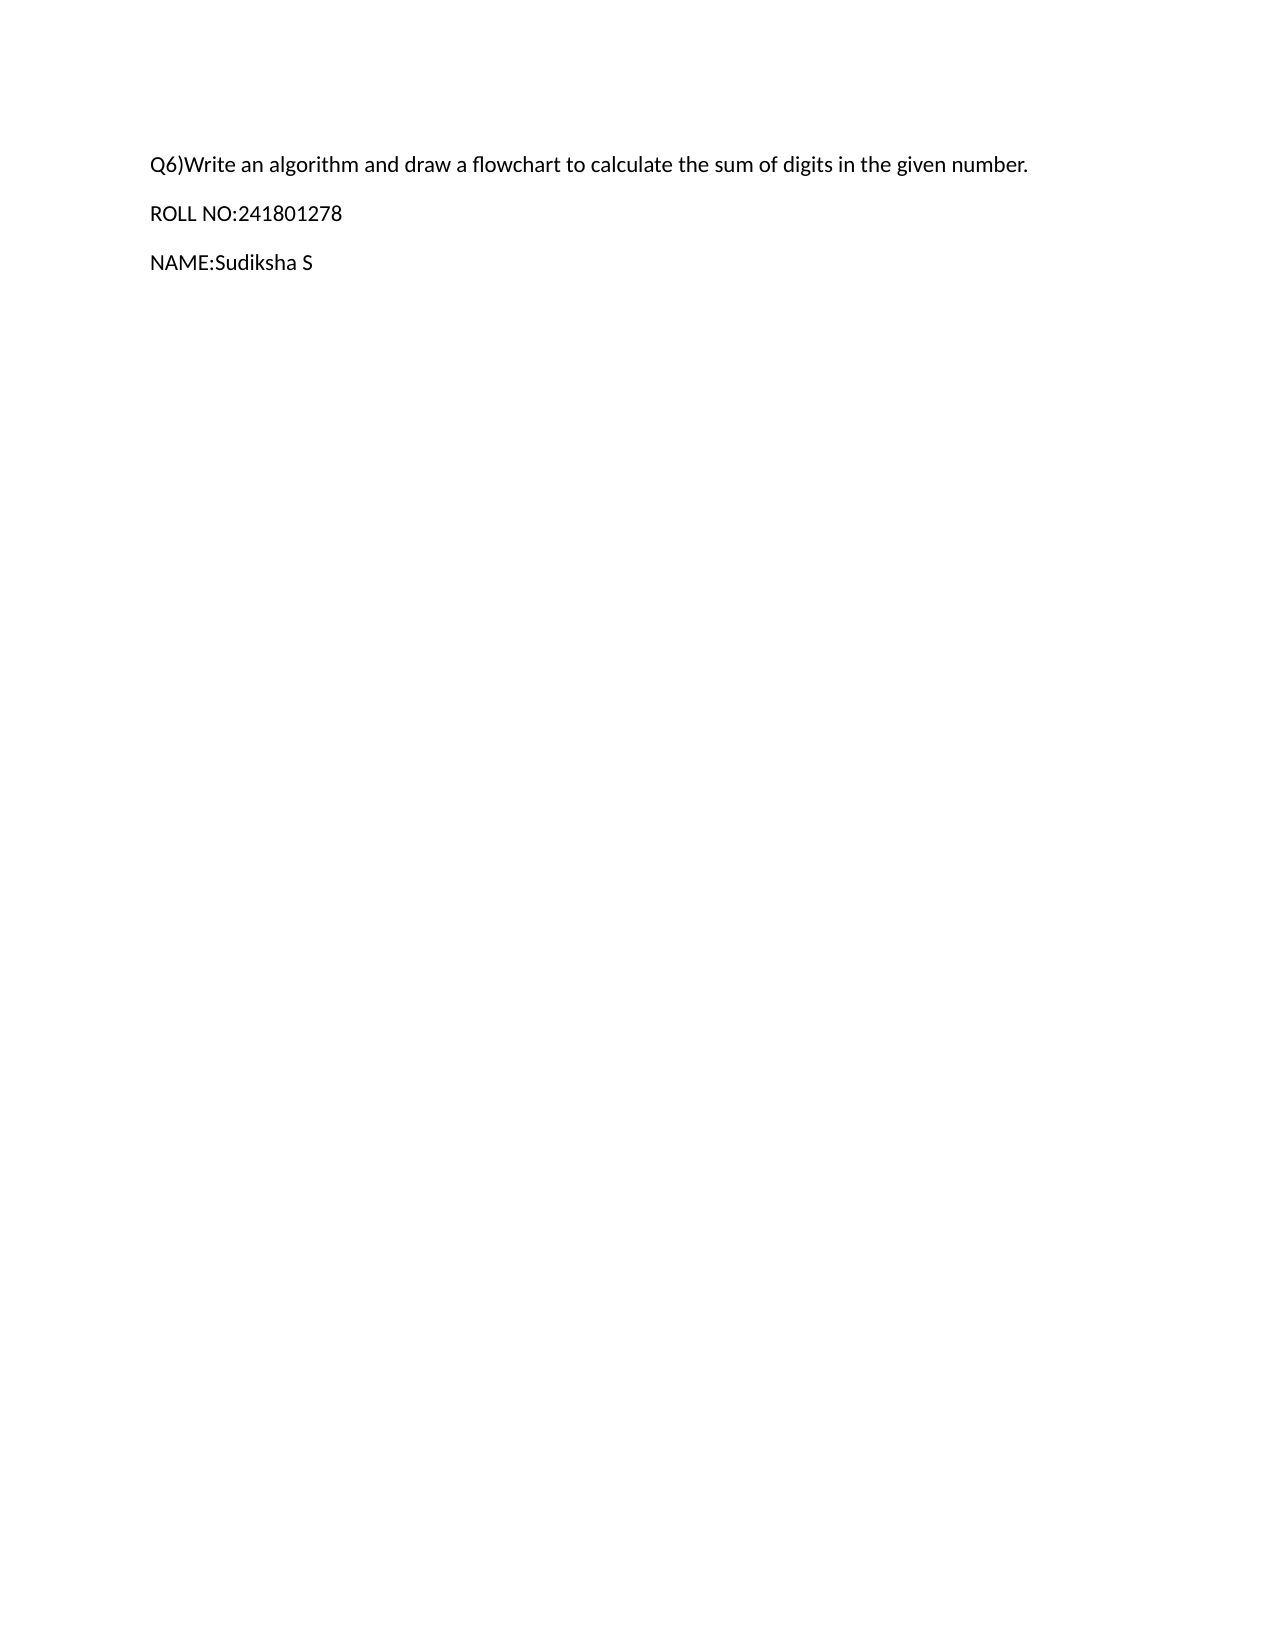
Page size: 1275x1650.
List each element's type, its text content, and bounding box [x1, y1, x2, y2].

text Q6)Write an algorithm and draw a flowchart to calculate the sum of digits in the given number. [150, 150, 1125, 178]
text NAME:Sudiksha S [150, 248, 1125, 276]
text ROLL NO:241801278 [150, 199, 1125, 227]
